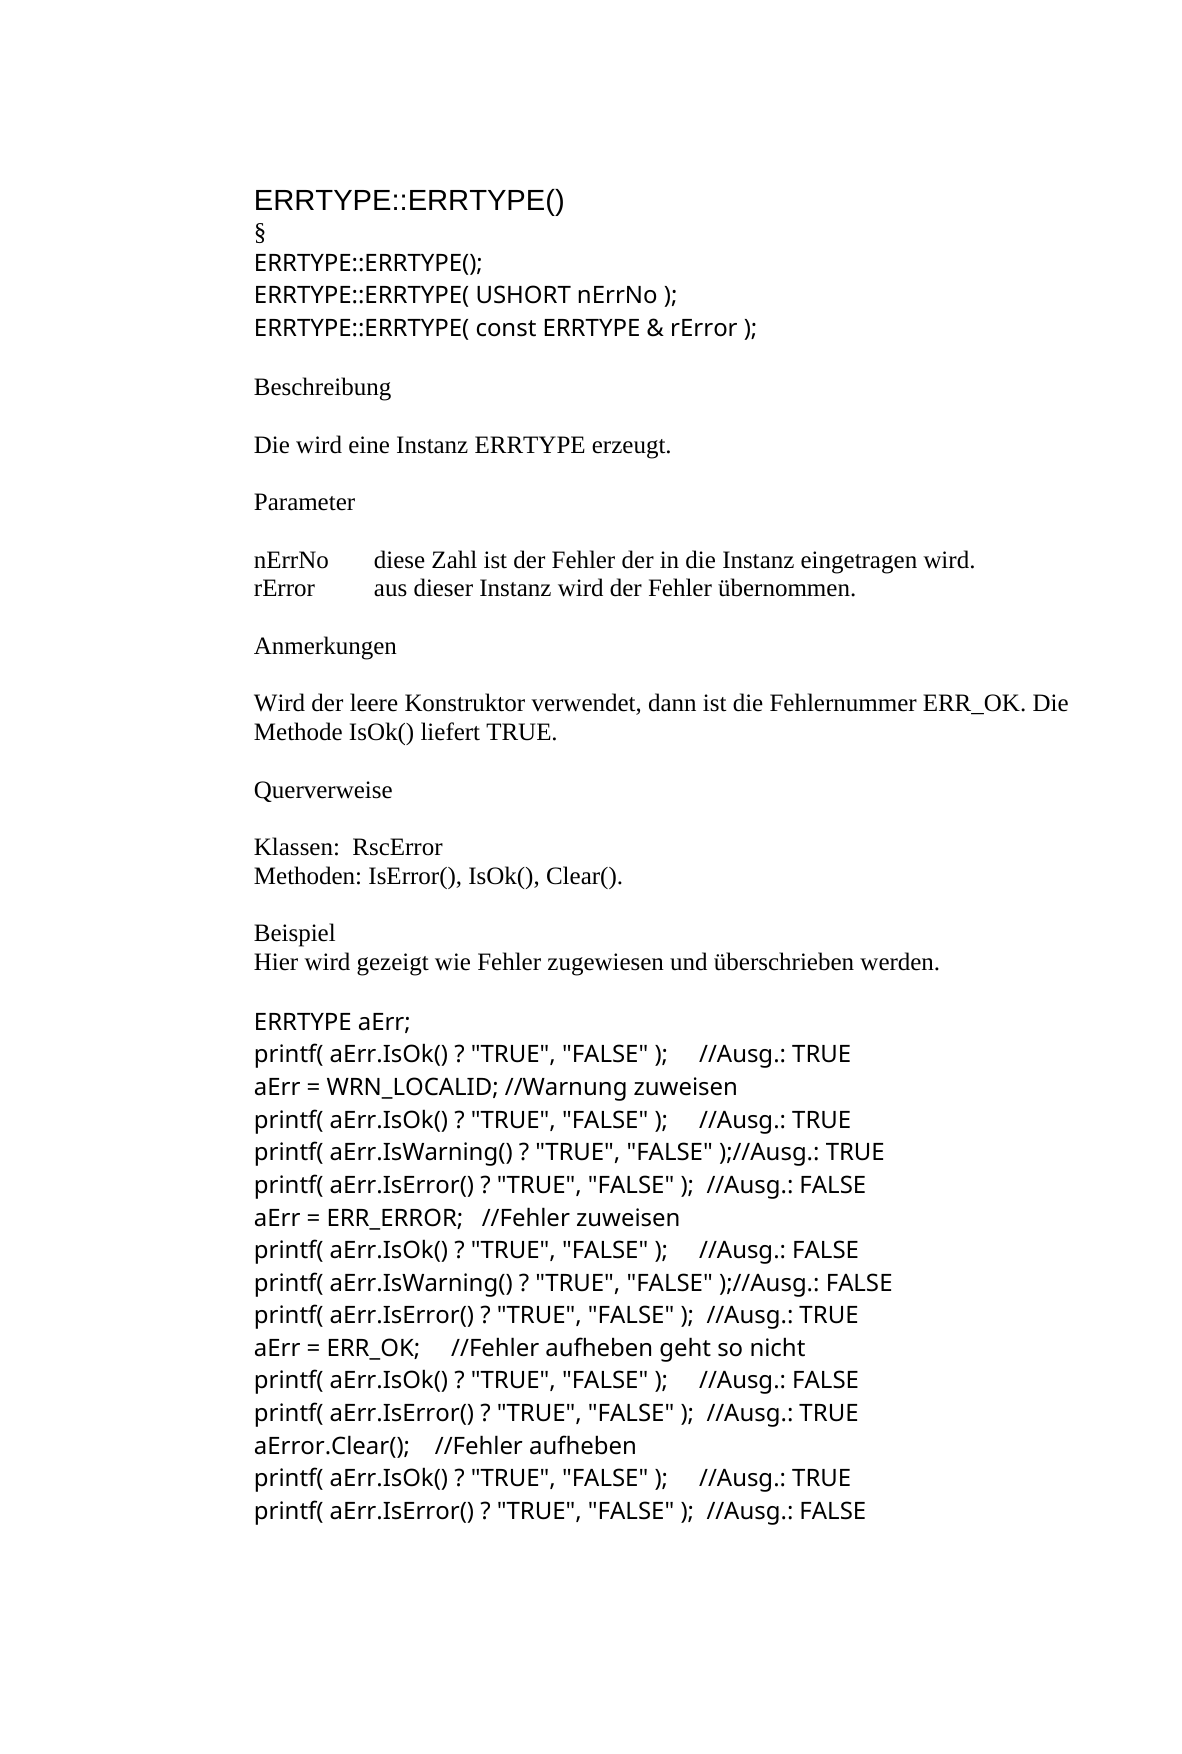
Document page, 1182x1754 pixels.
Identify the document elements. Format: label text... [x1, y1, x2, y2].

list printf( aErr.IsError() ? "TRUE", "FALSE" ); //Ausg.: FALSE [254, 1494, 1110, 1526]
list aError.Clear(); //Fehler aufheben [254, 1428, 1110, 1461]
text Methoden: IsError(), IsOk(), Clear(). [254, 861, 1110, 890]
list printf( aErr.IsError() ? "TRUE", "FALSE" ); //Ausg.: TRUE [254, 1298, 1110, 1331]
list printf( aErr.IsOk() ? "TRUE", "FALSE" ); //Ausg.: TRUE [254, 1037, 1110, 1070]
list printf( aErr.IsOk() ? "TRUE", "FALSE" ); //Ausg.: FALSE [254, 1233, 1110, 1266]
text Beschreibung [254, 372, 1110, 401]
list aErr = WRN_LOCALID; //Warnung zuweisen [254, 1070, 1110, 1102]
text Klassen: RscError [254, 832, 1110, 861]
text Parameter [254, 487, 1110, 516]
list printf( aErr.IsWarning() ? "TRUE", "FALSE" );//Ausg.: FALSE [254, 1266, 1110, 1298]
list ERRTYPE::ERRTYPE( USHORT nErrNo ); [254, 278, 1110, 311]
text Querverweise [254, 775, 1110, 803]
list ERRTYPE::ERRTYPE(); [254, 246, 1110, 278]
list aErr = ERR_OK; //Fehler aufheben geht so nicht [254, 1331, 1110, 1363]
text nErrNo diese Zahl ist der Fehler der in die Instanz eingetragen wird. [254, 545, 1110, 573]
list ERRTYPE::ERRTYPE( const ERRTYPE & rError ); [254, 311, 1110, 343]
list printf( aErr.IsOk() ? "TRUE", "FALSE" ); //Ausg.: FALSE [254, 1363, 1110, 1396]
list printf( aErr.IsWarning() ? "TRUE", "FALSE" );//Ausg.: TRUE [254, 1135, 1110, 1168]
list printf( aErr.IsError() ? "TRUE", "FALSE" ); //Ausg.: FALSE [254, 1168, 1110, 1200]
text Beispiel [254, 918, 1110, 947]
text Hier wird gezeigt wie Fehler zugewiesen und überschrieben werden. [254, 947, 1110, 976]
list printf( aErr.IsOk() ? "TRUE", "FALSE" ); //Ausg.: TRUE [254, 1461, 1110, 1494]
subtitle ERRTYPE::ERRTYPE() [254, 183, 1110, 217]
list printf( aErr.IsOk() ? "TRUE", "FALSE" ); //Ausg.: TRUE [254, 1102, 1110, 1135]
text Anmerkungen [254, 631, 1110, 660]
text § [254, 217, 1110, 246]
list printf( aErr.IsError() ? "TRUE", "FALSE" ); //Ausg.: TRUE [254, 1396, 1110, 1428]
text Wird der leere Konstruktor verwendet, dann ist die Fehlernummer ERR_OK. Die Methode IsOk() liefert TRUE. [254, 688, 1110, 746]
list aErr = ERR_ERROR; //Fehler zuweisen [254, 1200, 1110, 1233]
text Die wird eine Instanz ERRTYPE erzeugt. [254, 430, 1110, 458]
list ERRTYPE aErr; [254, 1005, 1110, 1037]
text rError aus dieser Instanz wird der Fehler übernommen. [254, 573, 1110, 602]
